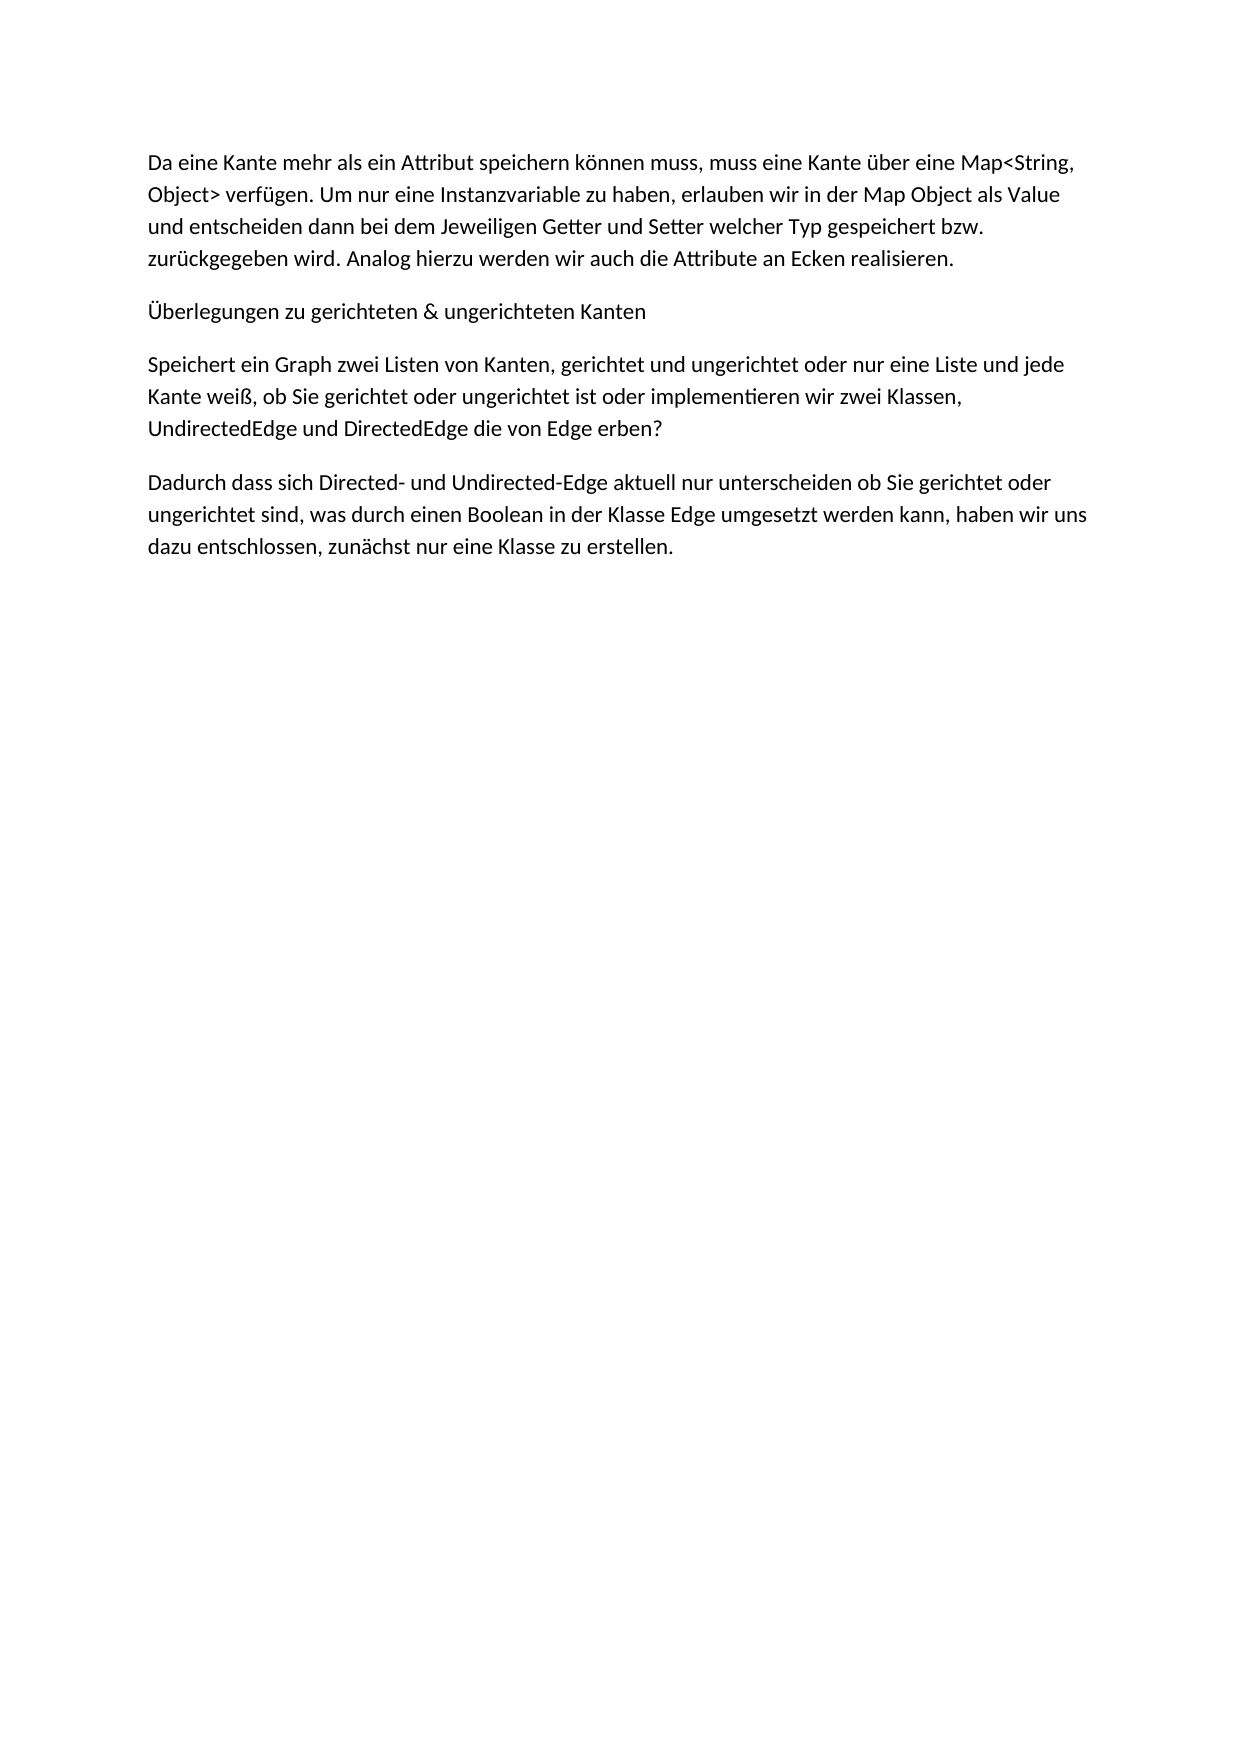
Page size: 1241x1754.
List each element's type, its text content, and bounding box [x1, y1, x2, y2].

text Überlegungen zu gerichteten & ungerichteten Kanten [148, 297, 1093, 325]
text Da eine Kante mehr als ein Attribut speichern können muss, muss eine Kante über eine Map<String, Object> verfügen. Um nur eine Instanzvariable zu haben, erlauben wir in der Map Object als Value und entscheiden dann bei dem Jeweiligen Getter und Setter welcher Typ gespeichert bzw. zurückgegeben wird. Analog hierzu werden wir auch die Attribute an Ecken realisieren. [148, 148, 1093, 272]
text Dadurch dass sich Directed- und Undirected-Edge aktuell nur unterscheiden ob Sie gerichtet oder ungerichtet sind, was durch einen Boolean in der Klasse Edge umgesetzt werden kann, haben wir uns dazu entschlossen, zunächst nur eine Klasse zu erstellen. [148, 468, 1093, 560]
text Speichert ein Graph zwei Listen von Kanten, gerichtet und ungerichtet oder nur eine Liste und jede Kante weiß, ob Sie gerichtet oder ungerichtet ist oder implementieren wir zwei Klassen, UndirectedEdge und DirectedEdge die von Edge erben? [148, 350, 1093, 443]
